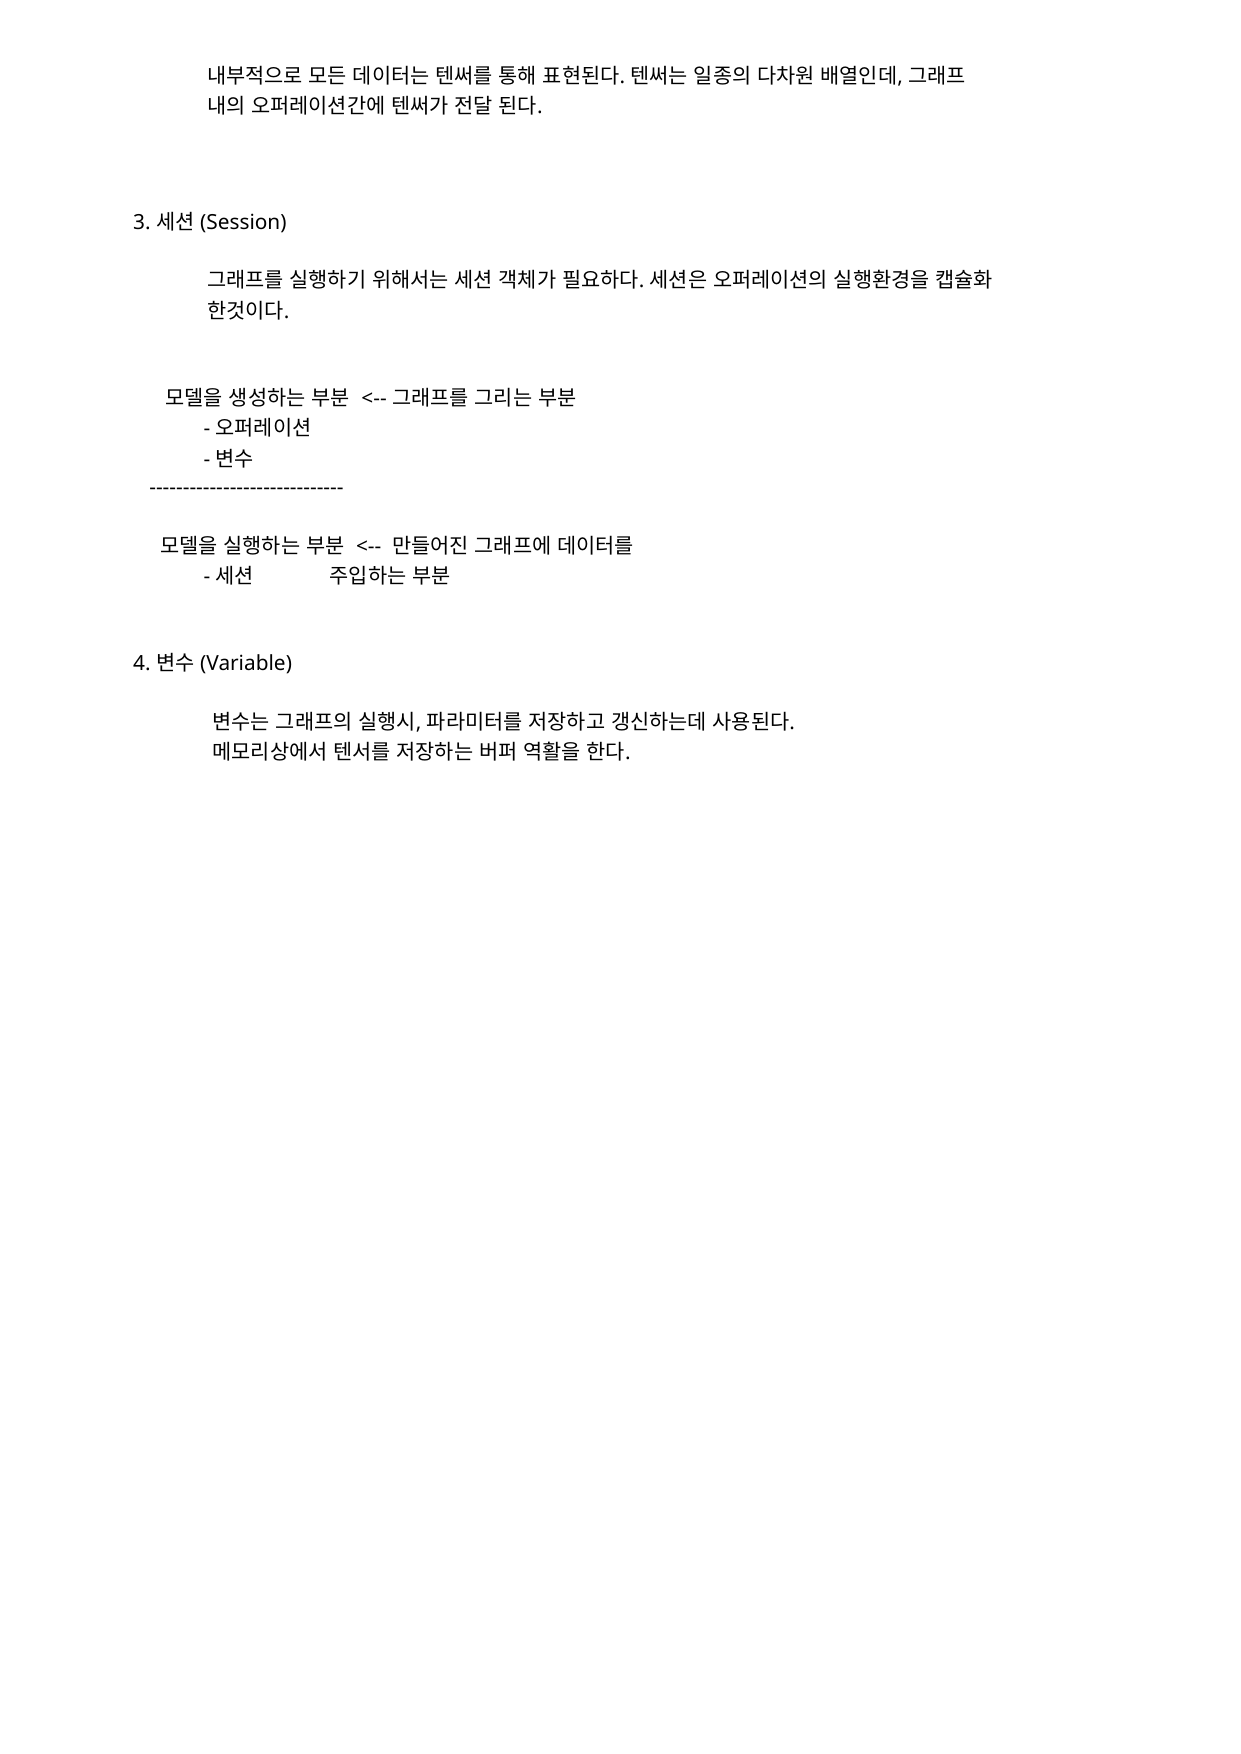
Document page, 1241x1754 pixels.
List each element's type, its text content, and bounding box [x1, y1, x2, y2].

text ----------------------------- [59, 472, 1181, 501]
text 모델을 실행하는 부분 <-- 만들어진 그래프에 데이터를 [59, 529, 1181, 559]
text - 세션 주입하는 부분 [59, 559, 1181, 590]
text 내부적으로 모든 데이터는 텐써를 통해 표현된다. 텐써는 일종의 다차원 배열인데, 그래프 [59, 59, 1181, 89]
text 내의 오퍼레이션간에 텐써가 전달 된다. [59, 89, 1181, 120]
text 변수는 그래프의 실행시, 파라미터를 저장하고 갱신하는데 사용된다. [59, 705, 1181, 736]
text 3. 세션 (Session) [59, 205, 1181, 235]
text - 오퍼레이션 [59, 412, 1181, 442]
text 4. 변수 (Variable) [59, 647, 1181, 677]
text 한것이다. [59, 294, 1181, 324]
text - 변수 [59, 442, 1181, 472]
text 메모리상에서 텐서를 저장하는 버퍼 역활을 한다. [59, 736, 1181, 766]
text 모델을 생성하는 부분 <-- 그래프를 그리는 부분 [59, 381, 1181, 412]
text 그래프를 실행하기 위해서는 세션 객체가 필요하다. 세션은 오퍼레이션의 실행환경을 캡슐화 [59, 264, 1181, 294]
